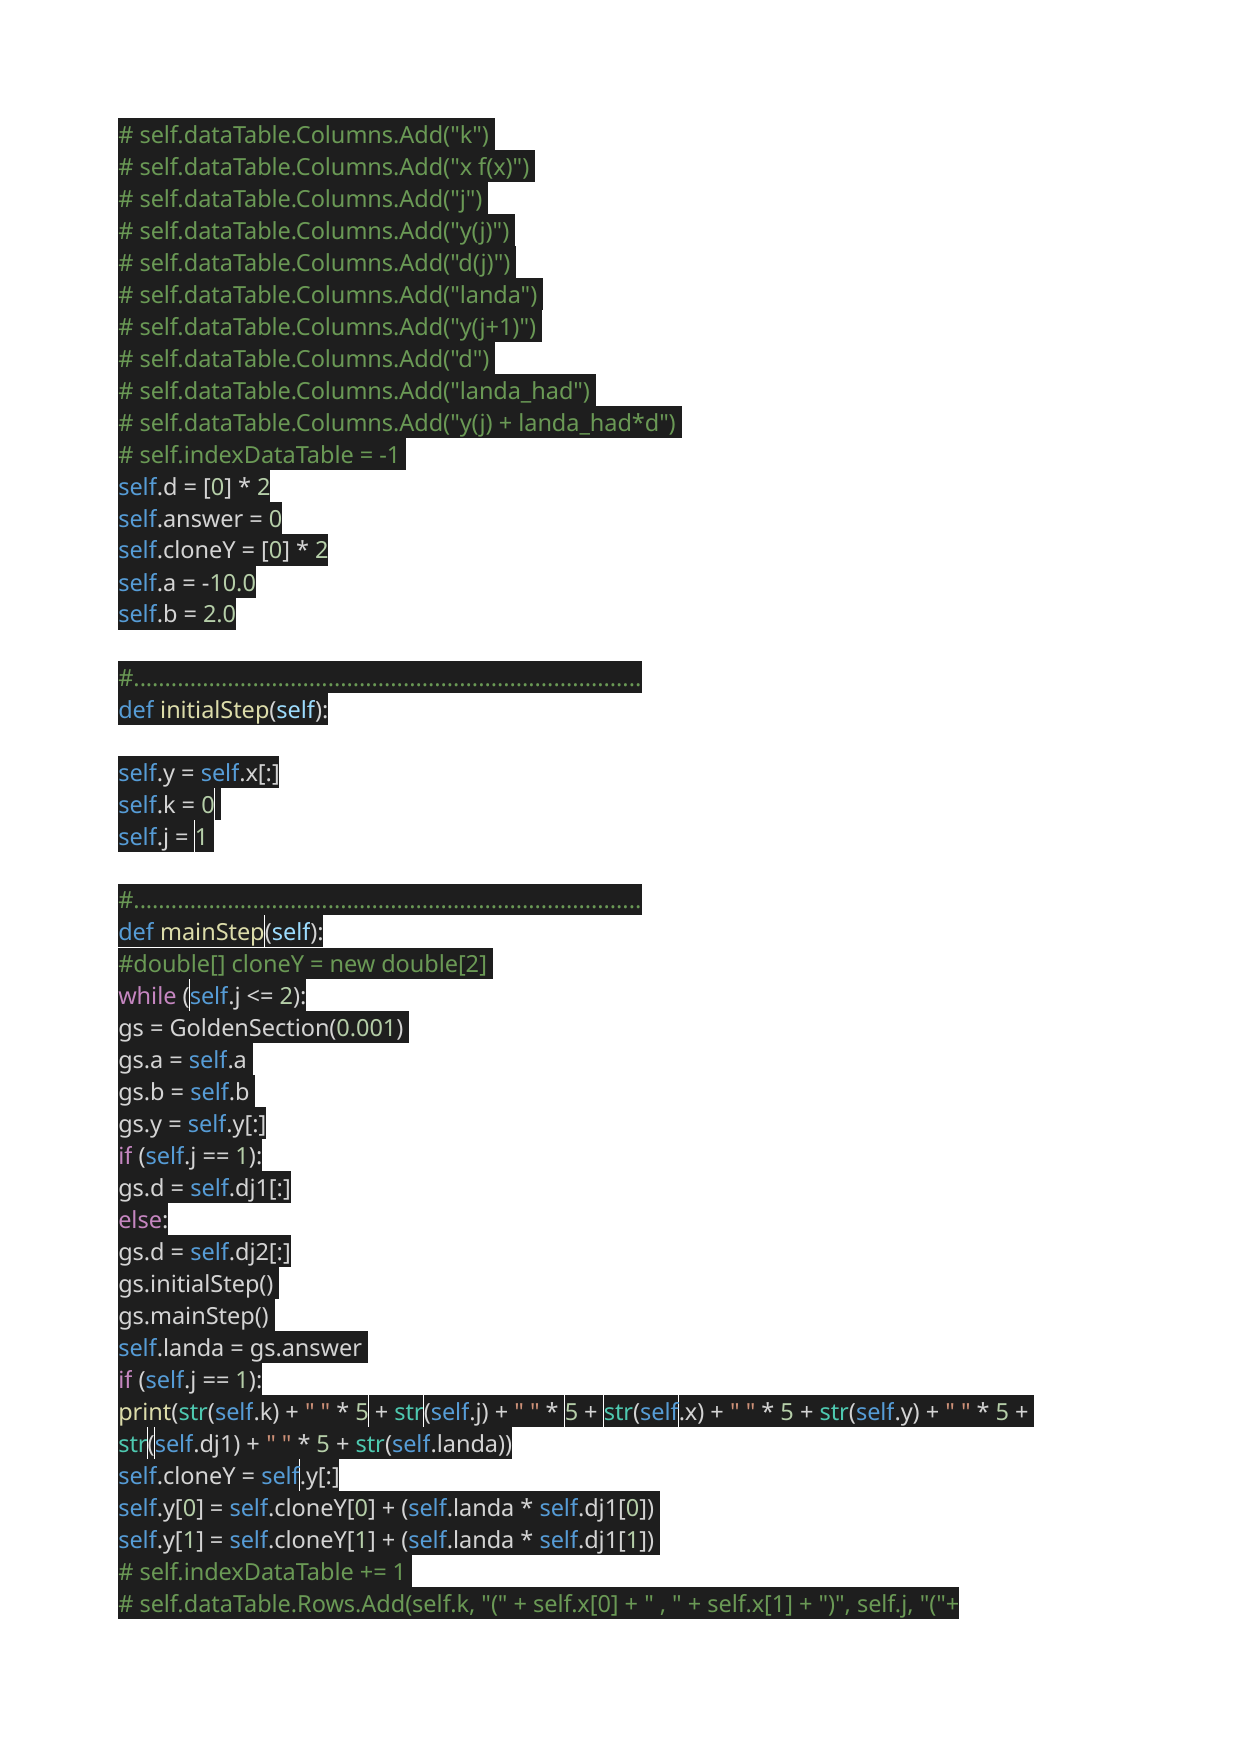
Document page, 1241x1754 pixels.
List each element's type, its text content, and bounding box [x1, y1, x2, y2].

text # self.dataTable.Columns.Add("d") [118, 342, 1122, 374]
text self.j = 1 [118, 820, 1122, 852]
text gs.mainStep() [118, 1299, 1122, 1331]
text # self.dataTable.Columns.Add("y(j+1)") [118, 310, 1122, 342]
text while (self.j <= 2): [118, 979, 1122, 1011]
text gs = GoldenSection(0.001) [118, 1011, 1122, 1043]
text # self.dataTable.Columns.Add("y(j) + landa_had*d") [118, 406, 1122, 438]
text # self.dataTable.Rows.Add(self.k, "(" + self.x[0] + " , " + self.x[1] + ")", self.j, "("+ [118, 1587, 1122, 1619]
text self.landa = gs.answer [118, 1331, 1122, 1363]
text if (self.j == 1): [118, 1363, 1122, 1395]
text gs.b = self.b [118, 1075, 1122, 1107]
text self.b = 2.0 [118, 598, 1122, 630]
text gs.y = self.y[:] [118, 1107, 1122, 1139]
text gs.d = self.dj2[:] [118, 1235, 1122, 1267]
text #................................................................................. [118, 661, 1122, 693]
text self.y[1] = self.cloneY[1] + (self.landa * self.dj1[1]) [118, 1523, 1122, 1555]
text def initialStep(self): [118, 693, 1122, 725]
text # self.dataTable.Columns.Add("d(j)") [118, 246, 1122, 278]
text # self.dataTable.Columns.Add("landa_had") [118, 374, 1122, 406]
text # self.dataTable.Columns.Add("y(j)") [118, 214, 1122, 246]
text # self.dataTable.Columns.Add("x f(x)") [118, 150, 1122, 182]
text self.k = 0 [118, 788, 1122, 820]
text # self.dataTable.Columns.Add("landa") [118, 278, 1122, 310]
text else: [118, 1203, 1122, 1235]
text # self.dataTable.Columns.Add("j") [118, 182, 1122, 214]
text self.answer = 0 [118, 502, 1122, 534]
text #double[] cloneY = new double[2] [118, 947, 1122, 979]
text if (self.j == 1): [118, 1139, 1122, 1171]
text self.cloneY = [0] * 2 [118, 534, 1122, 566]
text gs.d = self.dj1[:] [118, 1171, 1122, 1203]
text #................................................................................. [118, 883, 1122, 915]
text self.y[0] = self.cloneY[0] + (self.landa * self.dj1[0]) [118, 1491, 1122, 1523]
text self.a = -10.0 [118, 566, 1122, 598]
text gs.a = self.a [118, 1043, 1122, 1075]
text self.y = self.x[:] [118, 756, 1122, 788]
text print(str(self.k) + " " * 5 + str(self.j) + " " * 5 + str(self.x) + " " * 5 + str(self.y) + " " * 5 + str(self.dj1) + " " * 5 + str(self.landa)) [118, 1395, 1122, 1459]
text def mainStep(self): [118, 915, 1122, 947]
text # self.indexDataTable += 1 [118, 1555, 1122, 1587]
text # self.indexDataTable = -1 [118, 438, 1122, 470]
text # self.dataTable.Columns.Add("k") [118, 118, 1122, 150]
text self.cloneY = self.y[:] [118, 1459, 1122, 1491]
text gs.initialStep() [118, 1267, 1122, 1299]
text self.d = [0] * 2 [118, 470, 1122, 502]
